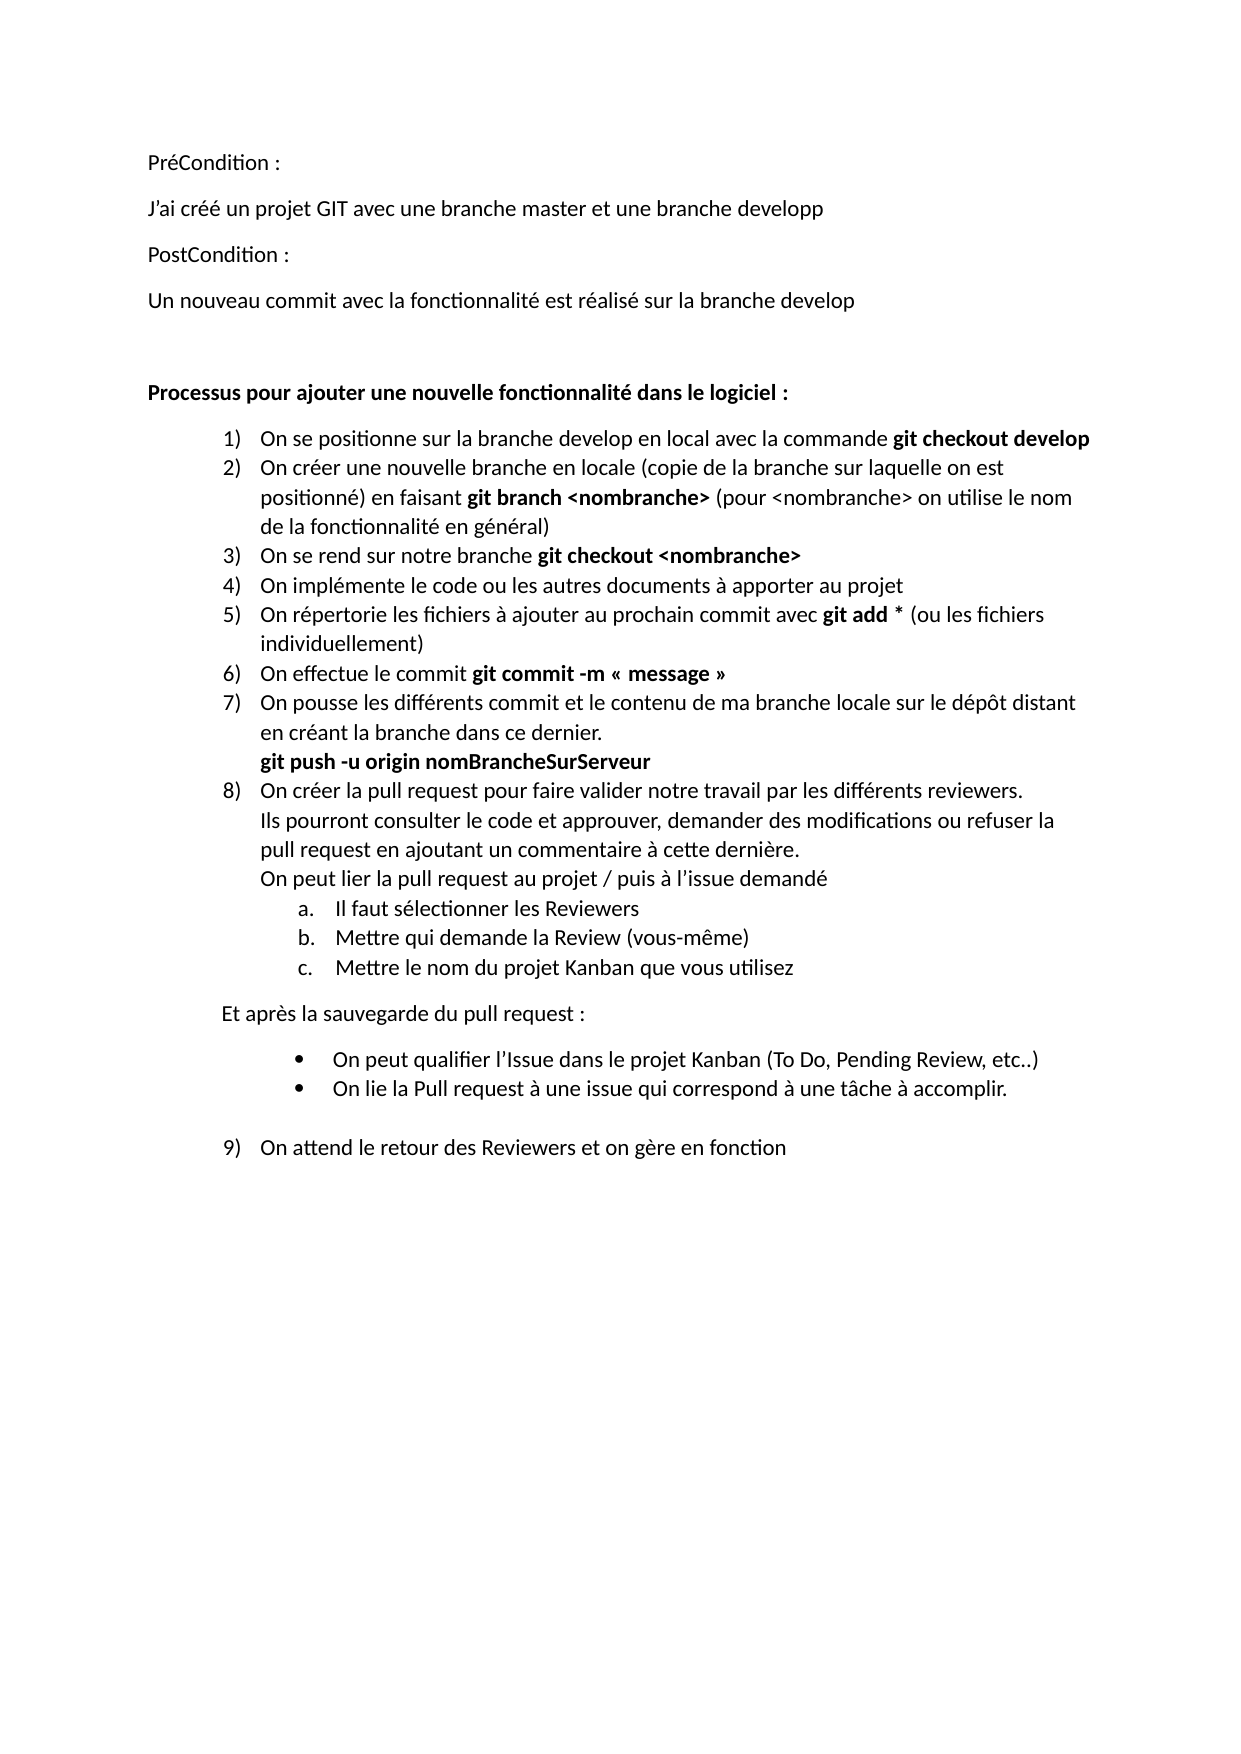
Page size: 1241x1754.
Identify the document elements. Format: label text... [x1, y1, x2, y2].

list On implémente le code ou les autres documents à apporter au projet [223, 571, 1093, 599]
list On attend le retour des Reviewers et on gère en fonction [223, 1133, 1093, 1161]
list On se rend sur notre branche git checkout <nombranche> [223, 541, 1093, 569]
list On pousse les différents commit et le contenu de ma branche locale sur le dépôt distant en créant la branche dans ce dernier. git push -u origin nomBrancheSurServeur [223, 688, 1093, 775]
list On créer la pull request pour faire valider notre travail par les différents reviewers. Ils pourront consulter le code et approuver, demander des modifications ou refuser la pull request en ajoutant un commentaire à cette dernière. On peut lier la pull request au projet / puis à l’issue demandé [223, 776, 1093, 892]
text J’ai créé un projet GIT avec une branche master et une branche developp [148, 194, 1093, 222]
list On effectue le commit git commit -m « message » [223, 659, 1093, 687]
text Et après la sauvegarde du pull request : [221, 999, 1093, 1027]
list On lie la Pull request à une issue qui correspond à une tâche à accomplir. [295, 1074, 1093, 1102]
text PréCondition : [148, 148, 1093, 176]
list On répertorie les fichiers à ajouter au prochain commit avec git add * (ou les fichiers individuellement) [223, 600, 1093, 657]
list On créer une nouvelle branche en locale (copie de la branche sur laquelle on est positionné) en faisant git branch <nombranche> (pour <nombranche> on utilise le nom de la fonctionnalité en général) [223, 453, 1093, 540]
text Processus pour ajouter une nouvelle fonctionnalité dans le logiciel : [148, 378, 1093, 406]
list On peut qualifier l’Issue dans le projet Kanban (To Do, Pending Review, etc..) [295, 1045, 1093, 1073]
text Un nouveau commit avec la fonctionnalité est réalisé sur la branche develop [148, 286, 1093, 314]
list Il faut sélectionner les Reviewers [298, 894, 1093, 922]
list Mettre qui demande la Review (vous-même) [298, 923, 1093, 951]
text PostCondition : [148, 240, 1093, 268]
list Mettre le nom du projet Kanban que vous utilisez [298, 953, 1093, 981]
list On se positionne sur la branche develop en local avec la commande git checkout develop [223, 424, 1093, 452]
